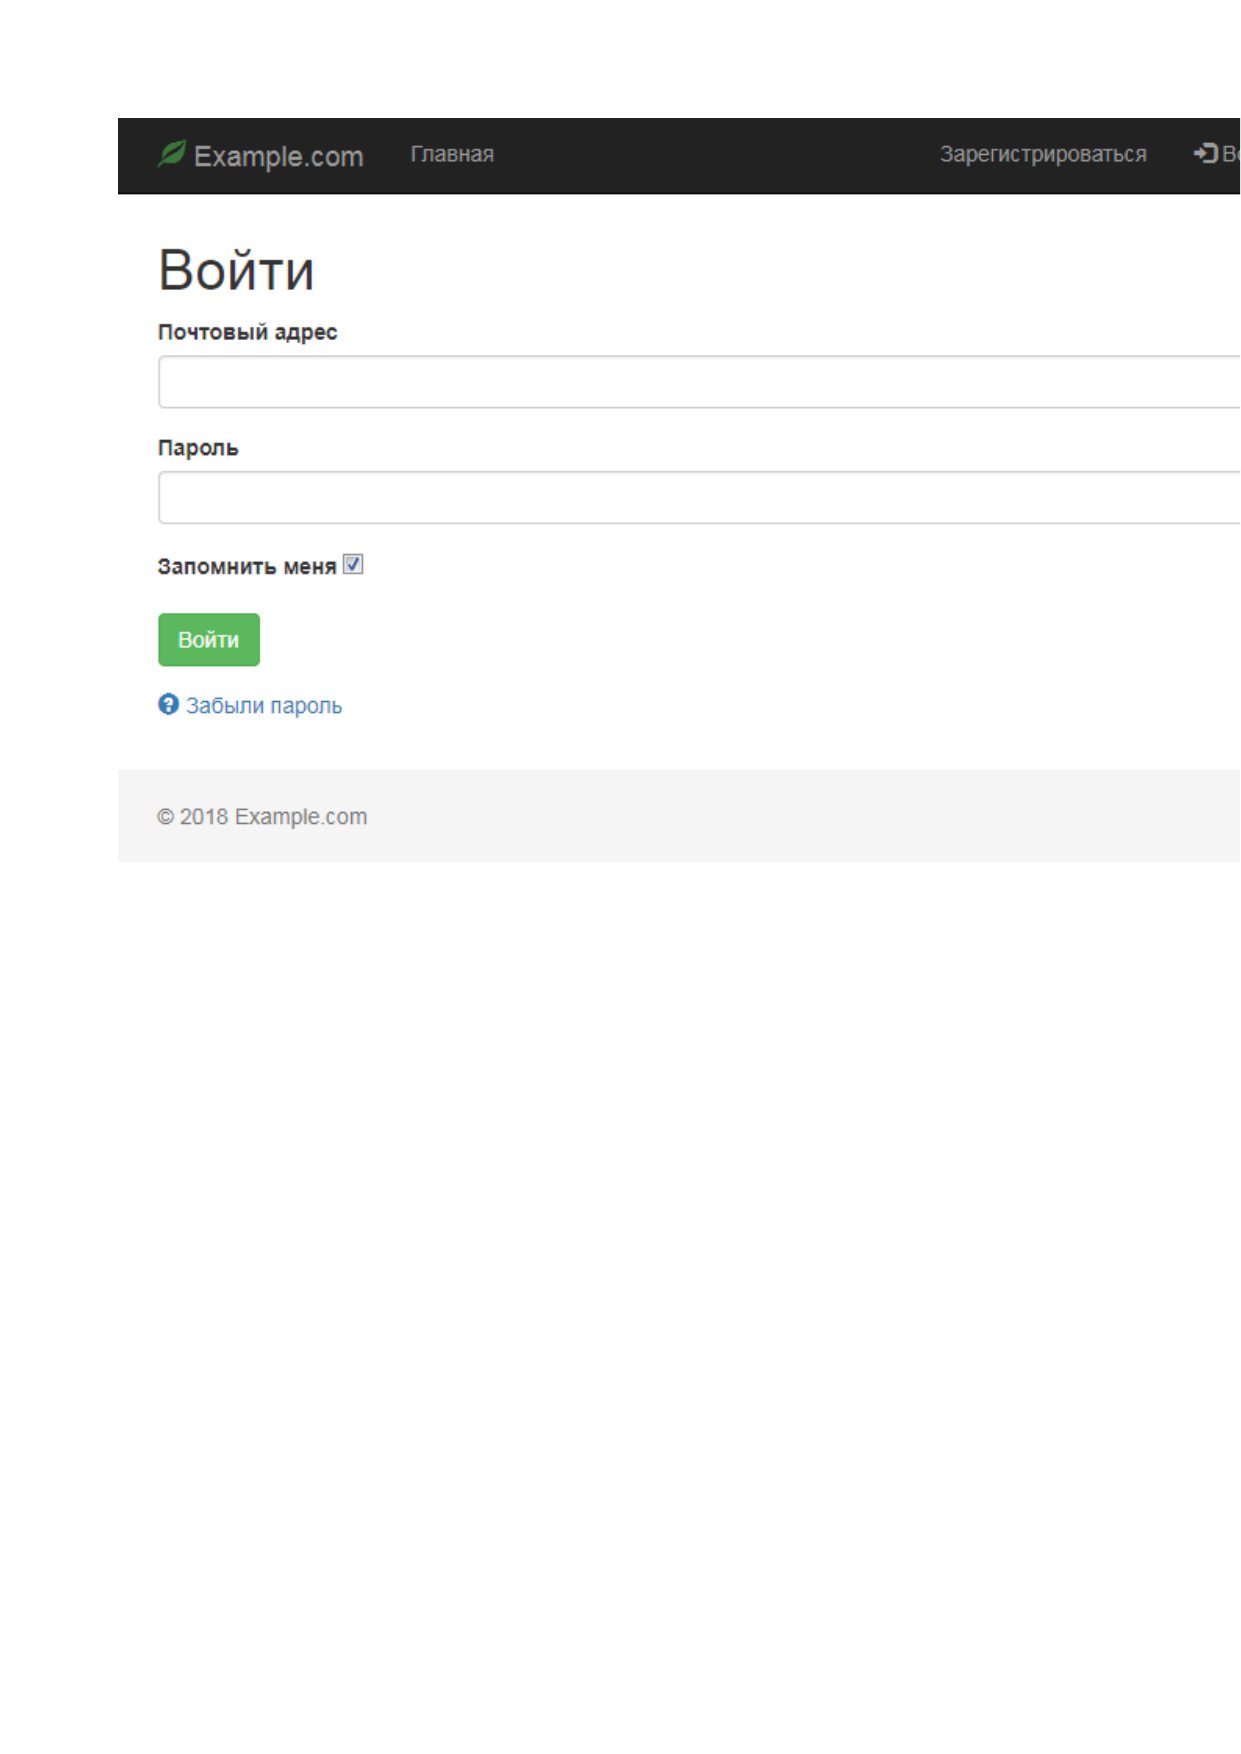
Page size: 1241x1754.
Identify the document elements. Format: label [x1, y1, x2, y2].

picture [118, 118, 1241, 862]
